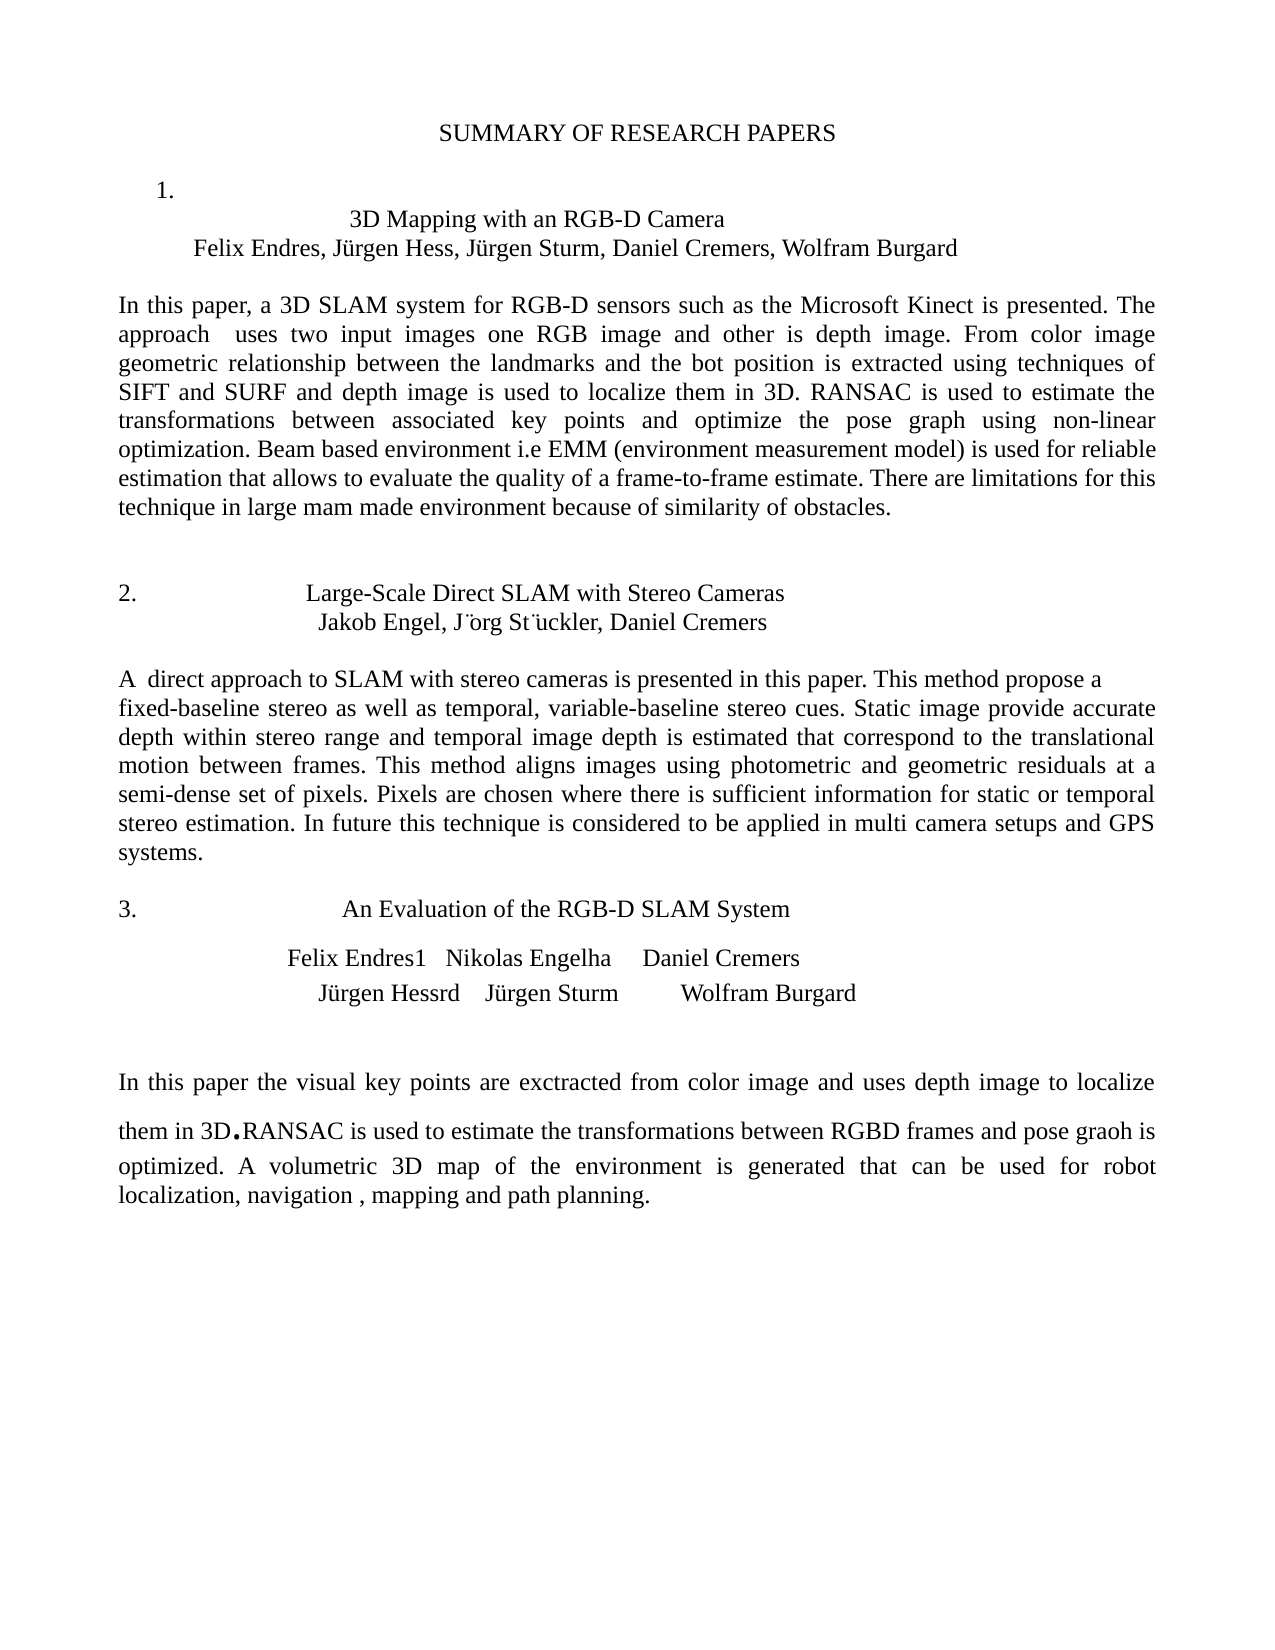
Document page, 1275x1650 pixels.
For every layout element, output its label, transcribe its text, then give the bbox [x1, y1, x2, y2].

list Felix Endres, Jürgen Hess, Jürgen Sturm, Daniel Cremers, Wolfram Burgard [156, 233, 1157, 262]
text In this paper the visual key points are exctracted from color image and uses depth image to localize them in 3D.RANSAC is used to estimate the transformations between RGBD frames and pose graoh is optimized. A volumetric 3D map of the environment is generated that can be used for robot localization, navigation , mapping and path planning. [118, 1067, 1157, 1209]
text Jakob Engel, J ̈org St ̈uckler, Daniel Cremers [118, 607, 1157, 636]
list 3D Mapping with an RGB-D Camera [156, 204, 1157, 233]
text In this paper, a 3D SLAM system for RGB-D sensors such as the Microsoft Kinect is presented. The approach uses two input images one RGB image and other is depth image. From color image geometric relationship between the landmarks and the bot position is extracted using techniques of SIFT and SURF and depth image is used to localize them in 3D. RANSAC is used to estimate the transformations between associated key points and optimize the pose graph using non-linear optimization. Beam based environment i.e EMM (environment measurement model) is used for reliable estimation that allows to evaluate the quality of a frame-to-frame estimate. There are limitations for this technique in large mam made environment because of similarity of obstacles. [118, 291, 1157, 521]
text Jürgen Hessrd Jürgen Sturm Wolfram Burgard [118, 978, 1157, 1007]
text A direct approach to SLAM with stereo cameras is presented in this paper. This method propose a [118, 664, 1157, 693]
text 3. An Evaluation of the RGB-D SLAM System [118, 894, 1157, 923]
text SUMMARY OF RESEARCH PAPERS [118, 118, 1157, 147]
text fixed-baseline stereo as well as temporal, variable-baseline stereo cues. Static image provide accurate depth within stereo range and temporal image depth is estimated that correspond to the translational motion between frames. This method aligns images using photometric and geometric residuals at a semi-dense set of pixels. Pixels are chosen where there is sufficient information for static or temporal stereo estimation. In future this technique is considered to be applied in multi camera setups and GPS systems. [118, 693, 1157, 866]
text Felix Endres1 Nikolas Engelha Daniel Cremers [118, 923, 1157, 978]
text 2. Large-Scale Direct SLAM with Stereo Cameras [118, 578, 1157, 607]
